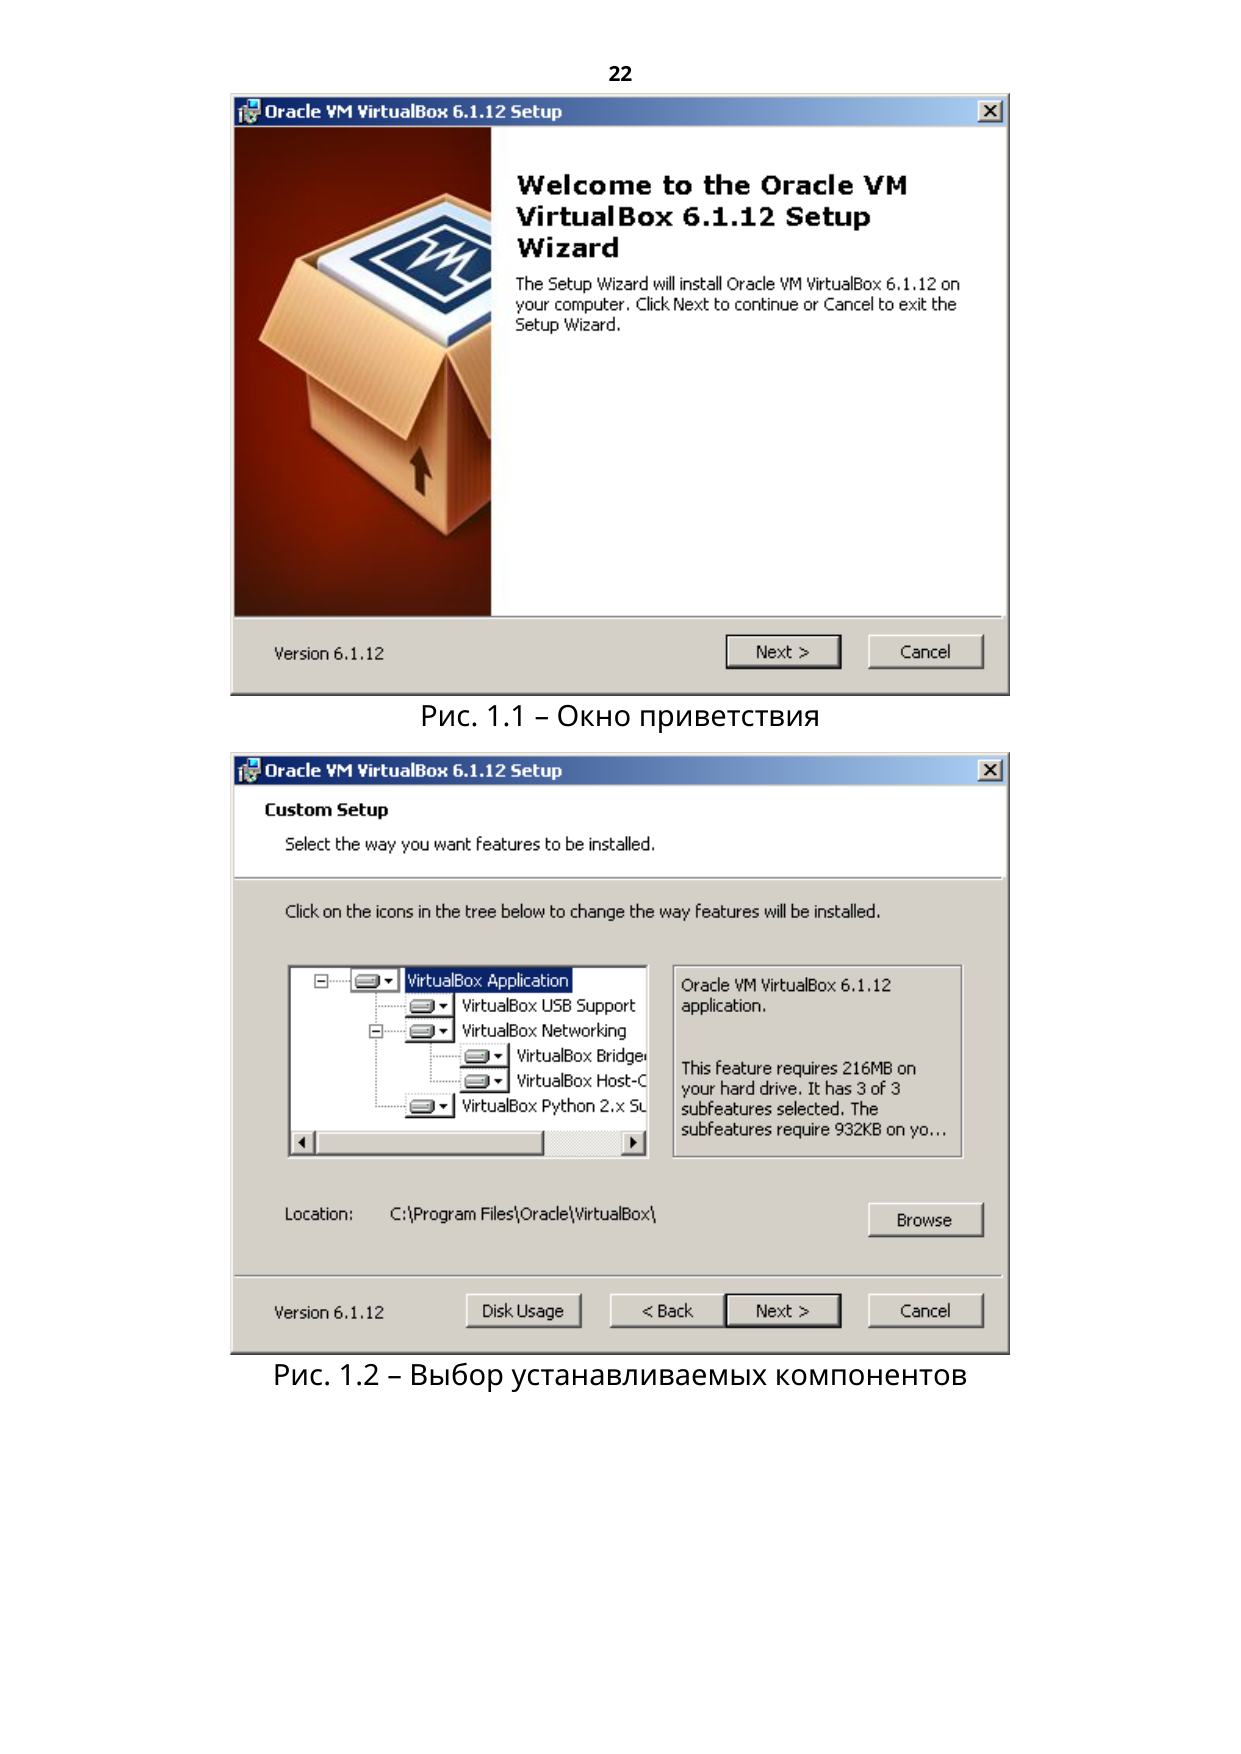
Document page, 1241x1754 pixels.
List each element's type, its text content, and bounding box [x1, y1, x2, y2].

text Рис. 1.1 – Окно приветствия [89, 695, 1152, 735]
picture [230, 93, 1010, 696]
picture [230, 752, 1010, 1355]
text Рис. 1.2 – Выбор устанавливаемых компонентов [89, 1354, 1152, 1394]
